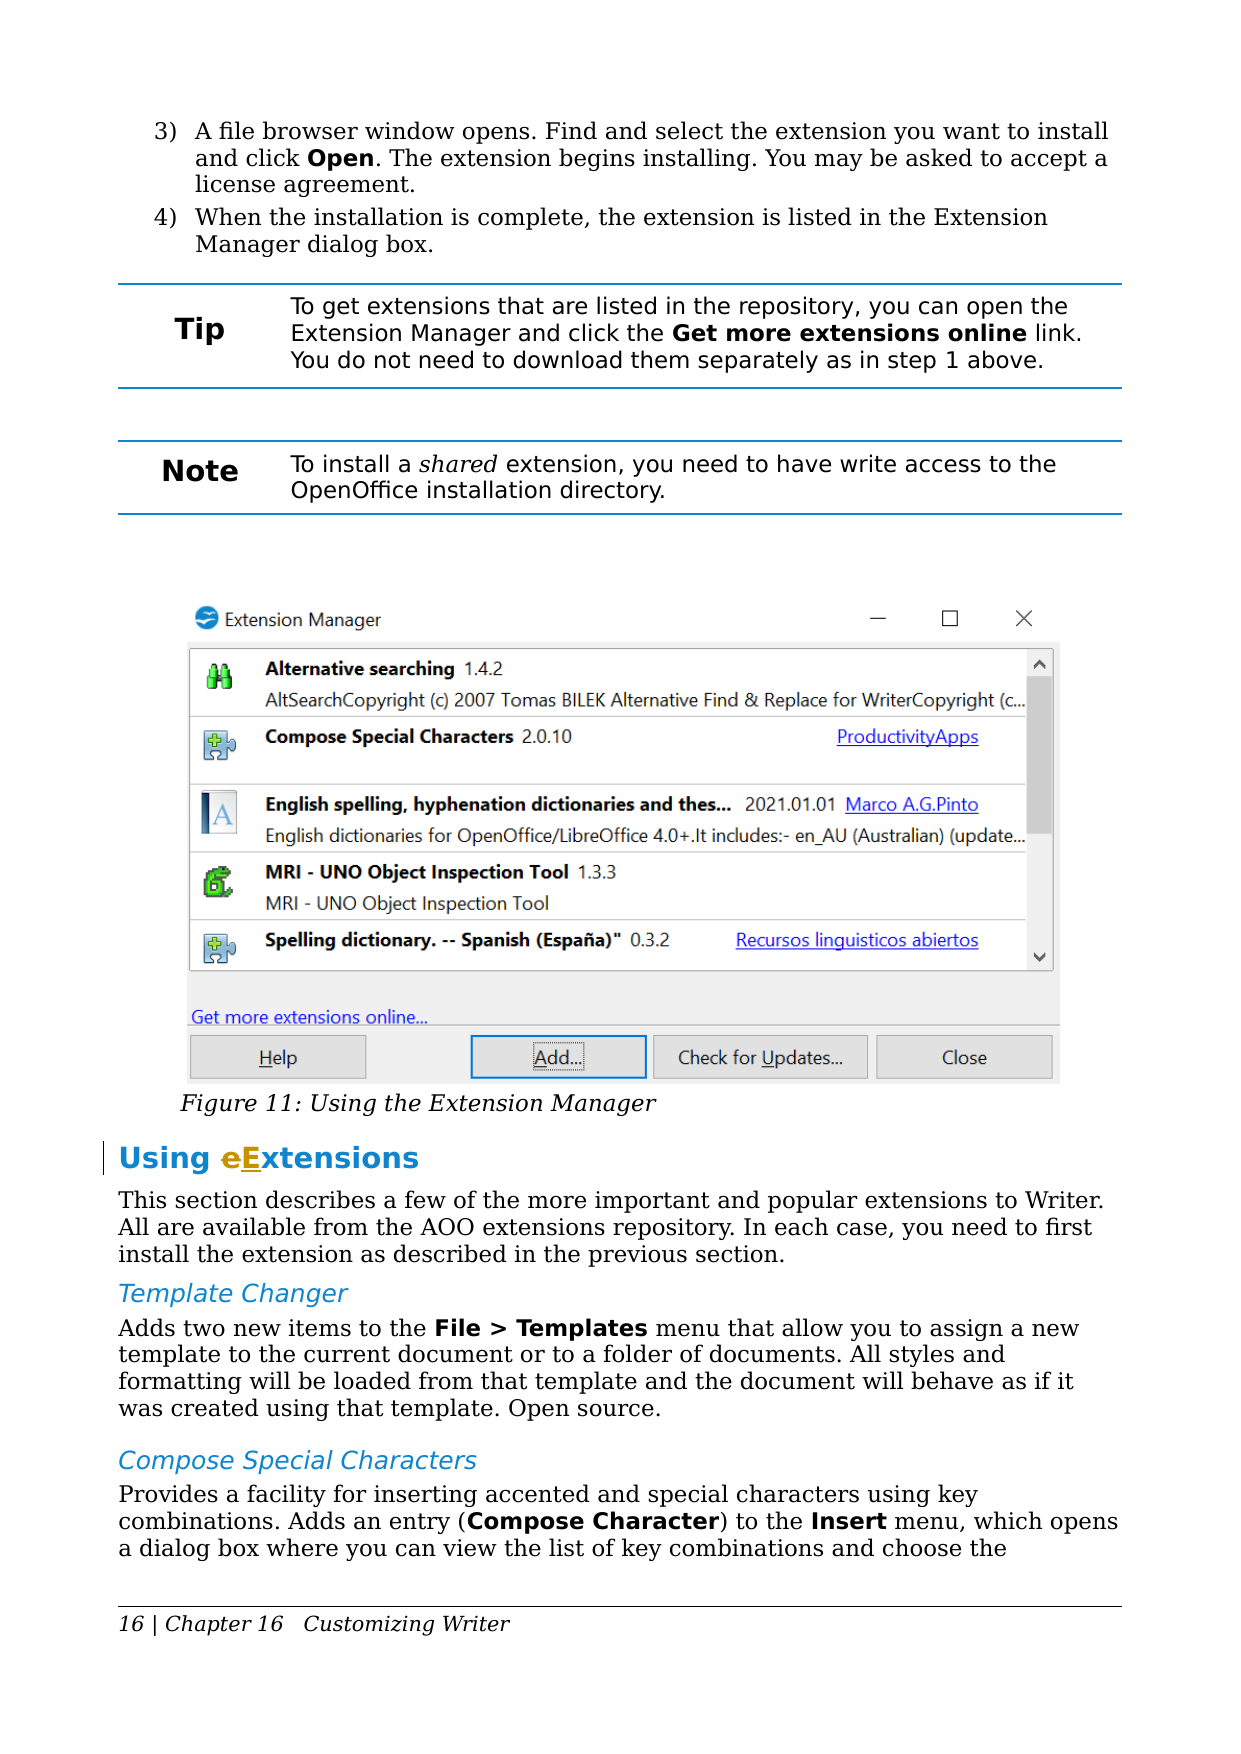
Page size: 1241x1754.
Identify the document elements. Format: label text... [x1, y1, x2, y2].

subtitle Compose Special Characters [118, 1446, 1122, 1475]
text Provides a facility for inserting accented and special characters using key combinations. Adds an entry (Compose Character) to the Insert menu, which opens a dialog box where you can view the list of key combinations and choose the [118, 1482, 1122, 1562]
list When the installation is complete, the extension is listed in the Extension Manager dialog box. [177, 204, 1122, 258]
subtitle Template Changer [118, 1279, 1122, 1308]
table_header Note [118, 442, 281, 513]
table_header To get extensions that are listed in the repository, you can open the Extension Manager and click the Get more extensions online link. You do not need to download them separately as in step 1 above. [281, 285, 1122, 387]
table_header To install a shared extension, you need to have write access to the OpenOffice installation directory. [281, 442, 1122, 513]
table_header Tip [118, 285, 281, 387]
text This section describes a few of the more important and popular extensions to Writer. All are available from the AOO extensions repository. In each case, you need to first install the extension as described in the previous section. [118, 1188, 1122, 1268]
text Adds two new items to the File > Templates menu that allow you to assign a new template to the current document or to a folder of documents. All styles and formatting will be loaded from that template and the document will behave as if it was created using that template. Open source. [118, 1315, 1122, 1422]
picture [187, 598, 1060, 1084]
list A file browser window opens. Find and select the extension you want to install and click Open. The extension begins installing. You may be asked to accept a license agreement. [177, 118, 1122, 198]
text Figure 11: Using the Extension Manager [180, 1090, 1060, 1117]
subtitle Using Extensions [118, 1141, 1122, 1175]
